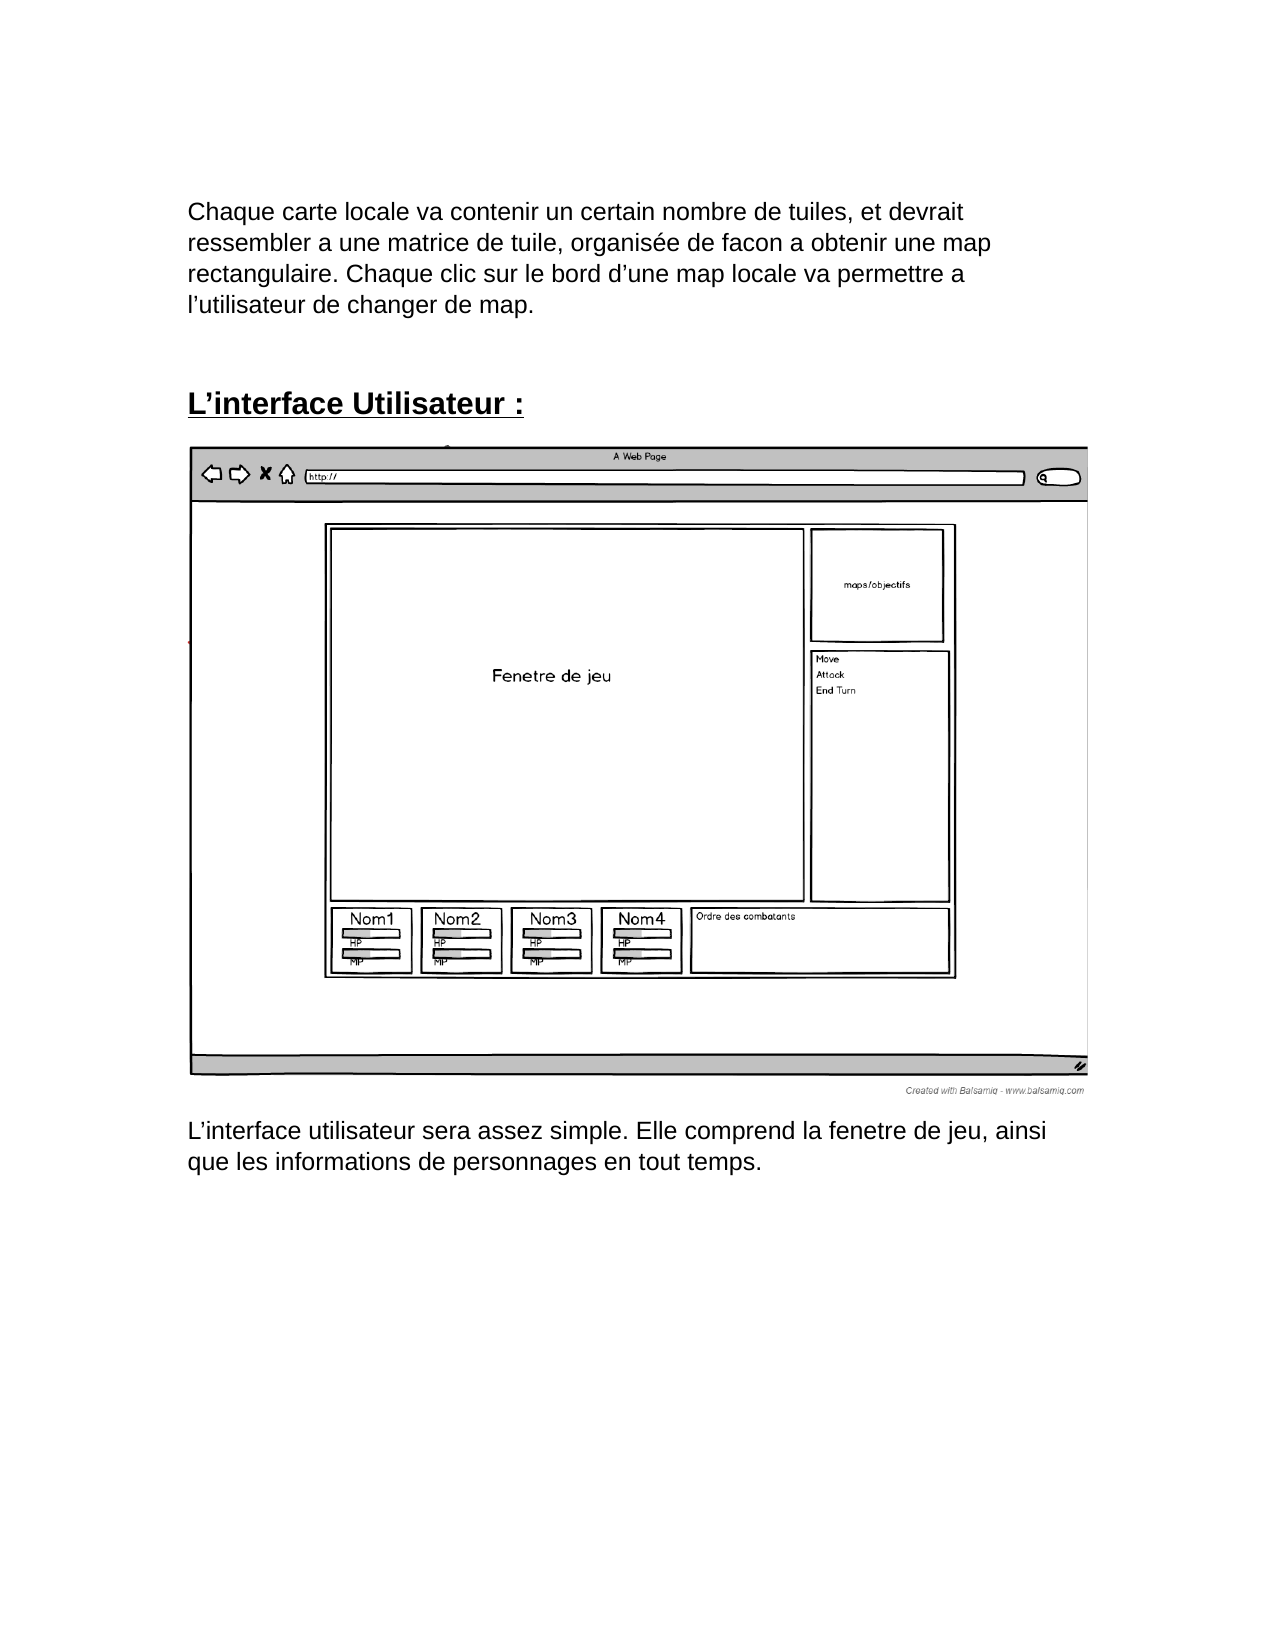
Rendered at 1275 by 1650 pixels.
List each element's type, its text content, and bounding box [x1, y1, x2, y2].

text Chaque carte locale va contenir un certain nombre de tuiles, et devrait ressembler a une matrice de tuile, organisée de facon a obtenir une map rectangulaire. Chaque clic sur le bord d’une map locale va permettre a l’utilisateur de changer de map. [187, 197, 1087, 319]
picture [187, 440, 1088, 1098]
text L’interface Utilisateur : [187, 385, 1087, 421]
text L’interface utilisateur sera assez simple. Elle comprend la fenetre de jeu, ainsi que les informations de personnages en tout temps. [187, 1116, 1087, 1176]
